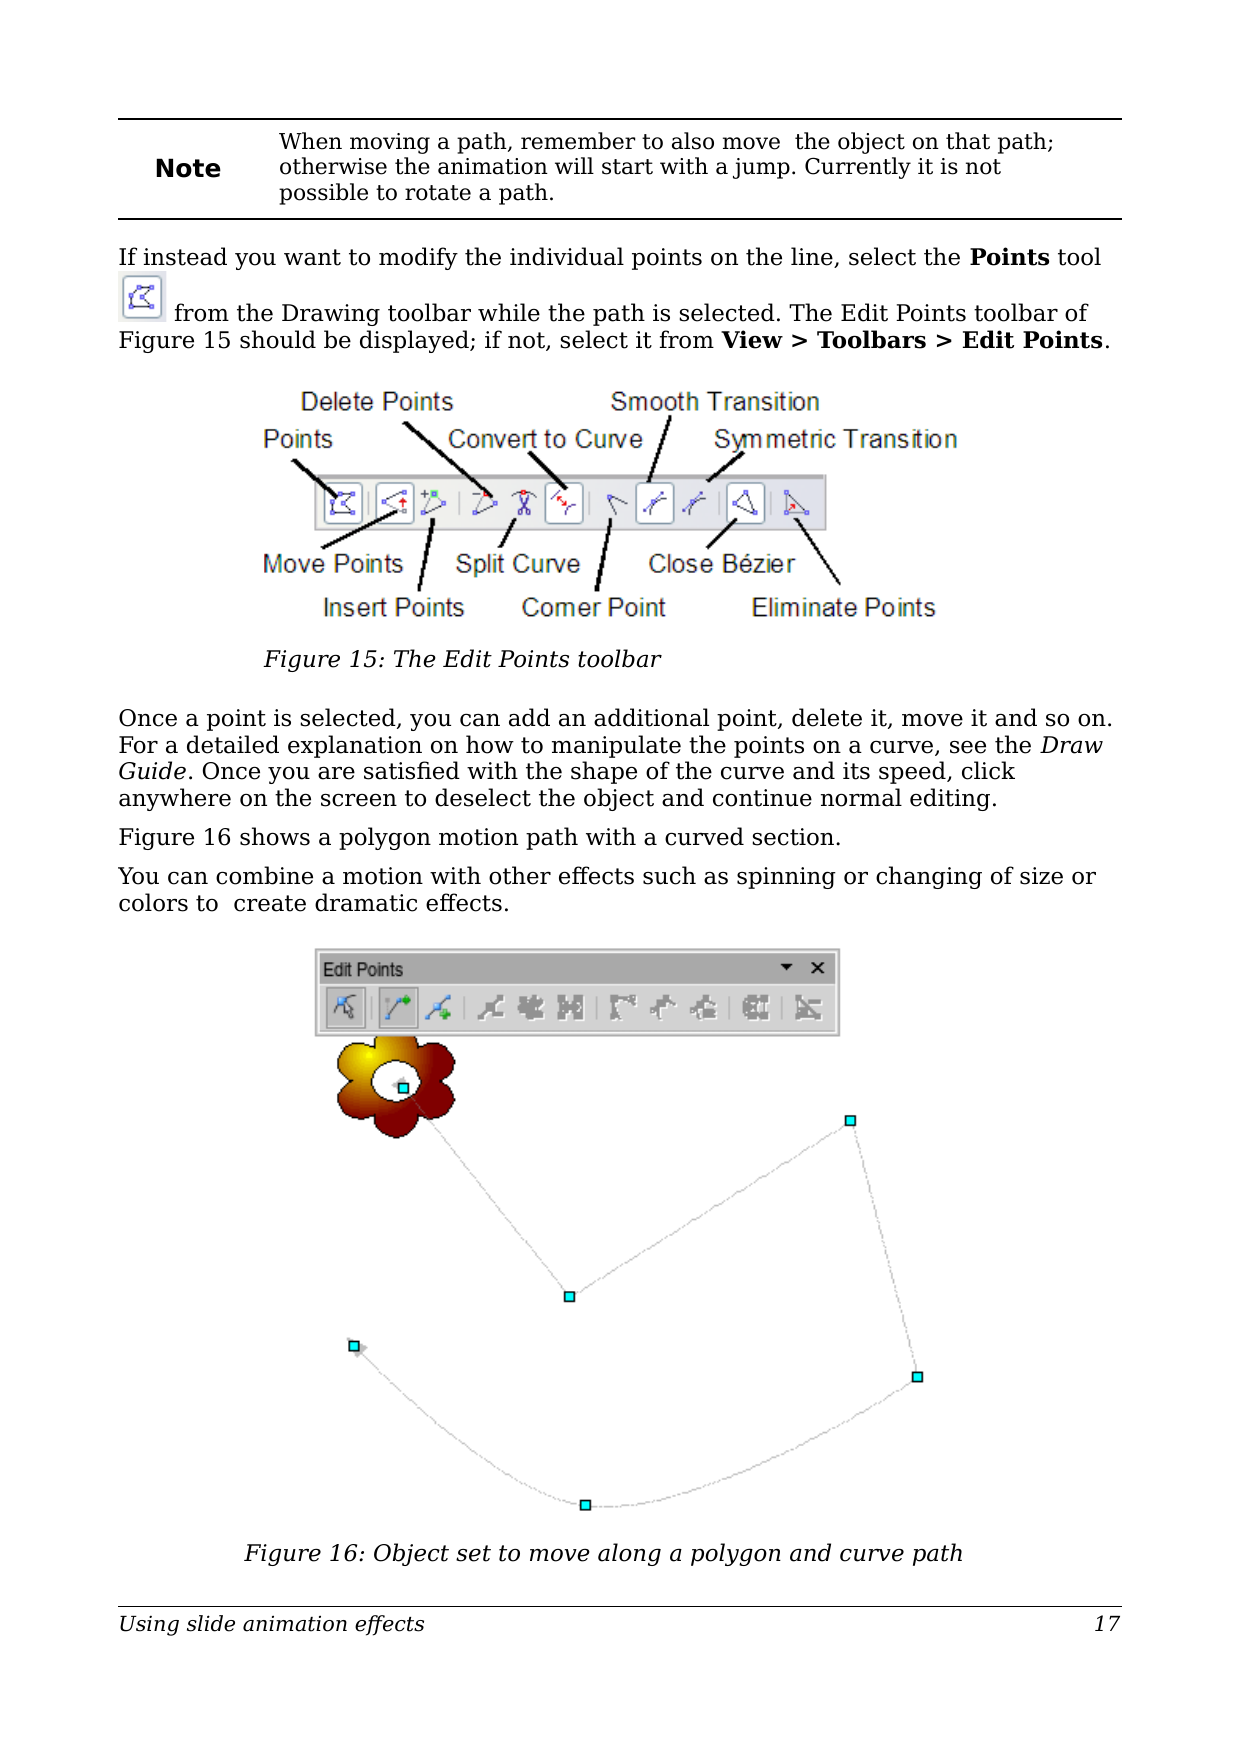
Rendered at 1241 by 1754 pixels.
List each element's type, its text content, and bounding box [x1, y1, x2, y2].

picture [312, 941, 928, 1534]
picture [263, 378, 977, 640]
text You can combine a motion with other effects such as spinning or changing of size or colors to create dramatic effects. [118, 863, 1122, 917]
table_header Note [118, 120, 257, 218]
text If instead you want to modify the individual points on the line, select the Points tool from the Drawing toolbar while the path is selected. The Edit Points toolbar of Figure 15 should be displayed; if not, select it from View > Toolbars > Edit Points. [118, 244, 1122, 354]
text Figure 16 shows a polygon motion path with a curved section. [118, 824, 1122, 851]
picture [118, 271, 167, 322]
text Once a point is selected, you can add an additional point, delete it, move it and so on. For a detailed explanation on how to manipulate the points on a curve, see the Draw Guide. Once you are satisfied with the shape of the curve and its speed, click anywhere on the screen to deselect the object and continue normal editing. [118, 705, 1122, 812]
table_header When moving a path, remember to also move the object on that path; otherwise the animation will start with a jump. Currently it is not possible to rotate a path. [258, 120, 1122, 218]
text Figure 16: Object set to move along a polygon and curve path [244, 1540, 996, 1567]
text Figure 15: The Edit Points toolbar [264, 646, 976, 673]
